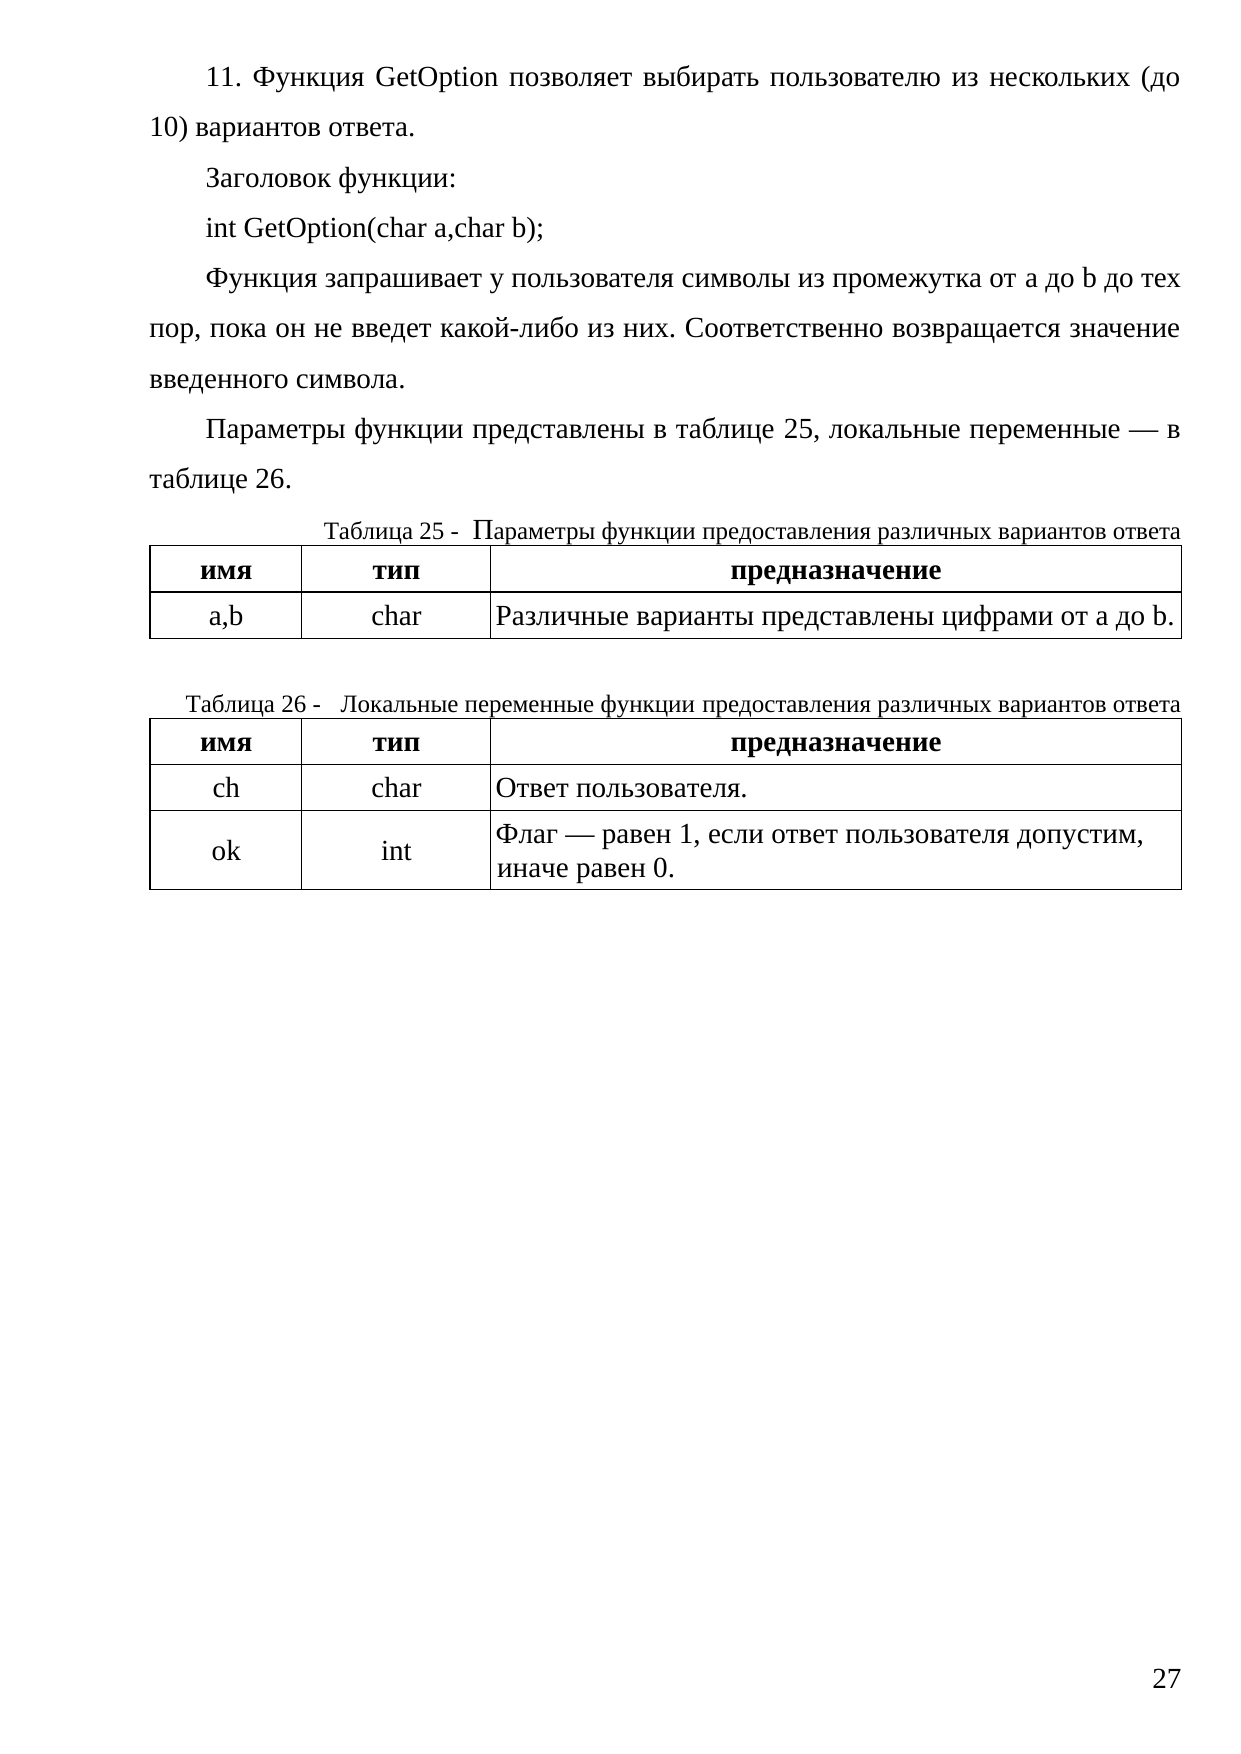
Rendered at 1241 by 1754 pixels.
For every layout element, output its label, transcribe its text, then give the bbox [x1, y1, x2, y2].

text Таблица 25 - Параметры функции предоставления различных вариантов ответа [148, 512, 1181, 545]
text int GetOption(char a,char b); [149, 210, 1181, 243]
table_header имя [151, 546, 301, 591]
table_header имя [151, 719, 301, 764]
text Функция запрашивает у пользователя символы из промежутка от a до b до тех пор, пока он не введет какой-либо из них. Соответственно возвращается значение введенного символа. [149, 260, 1181, 394]
text 11. Функция GetOption позволяет выбирать пользователю из нескольких (до 10) вариантов ответа. [149, 59, 1181, 143]
table_cell Ответ пользователя. [491, 765, 1181, 810]
table_cell Флаг — равен 1, если ответ пользователя допустим, иначе равен 0. [491, 811, 1181, 889]
table_cell Различные варианты представлены цифрами от a до b. [491, 593, 1181, 637]
text Заголовок функции: [148, 160, 1181, 193]
text Параметры функции представлены в таблице 25, локальные переменные — в таблице 26. [149, 411, 1181, 495]
table_cell int [302, 811, 490, 889]
text Таблица 26 - Локальные переменные функции предоставления различных вариантов ответа [148, 689, 1181, 718]
table_cell char [302, 765, 490, 810]
table_header предназначение [491, 546, 1181, 591]
table_cell a,b [151, 593, 301, 637]
table_cell char [302, 593, 490, 637]
table_cell ok [151, 811, 301, 889]
table_cell ch [151, 765, 301, 810]
table_header тип [302, 719, 490, 764]
table_header предназначение [491, 719, 1181, 764]
table_header тип [302, 546, 490, 591]
